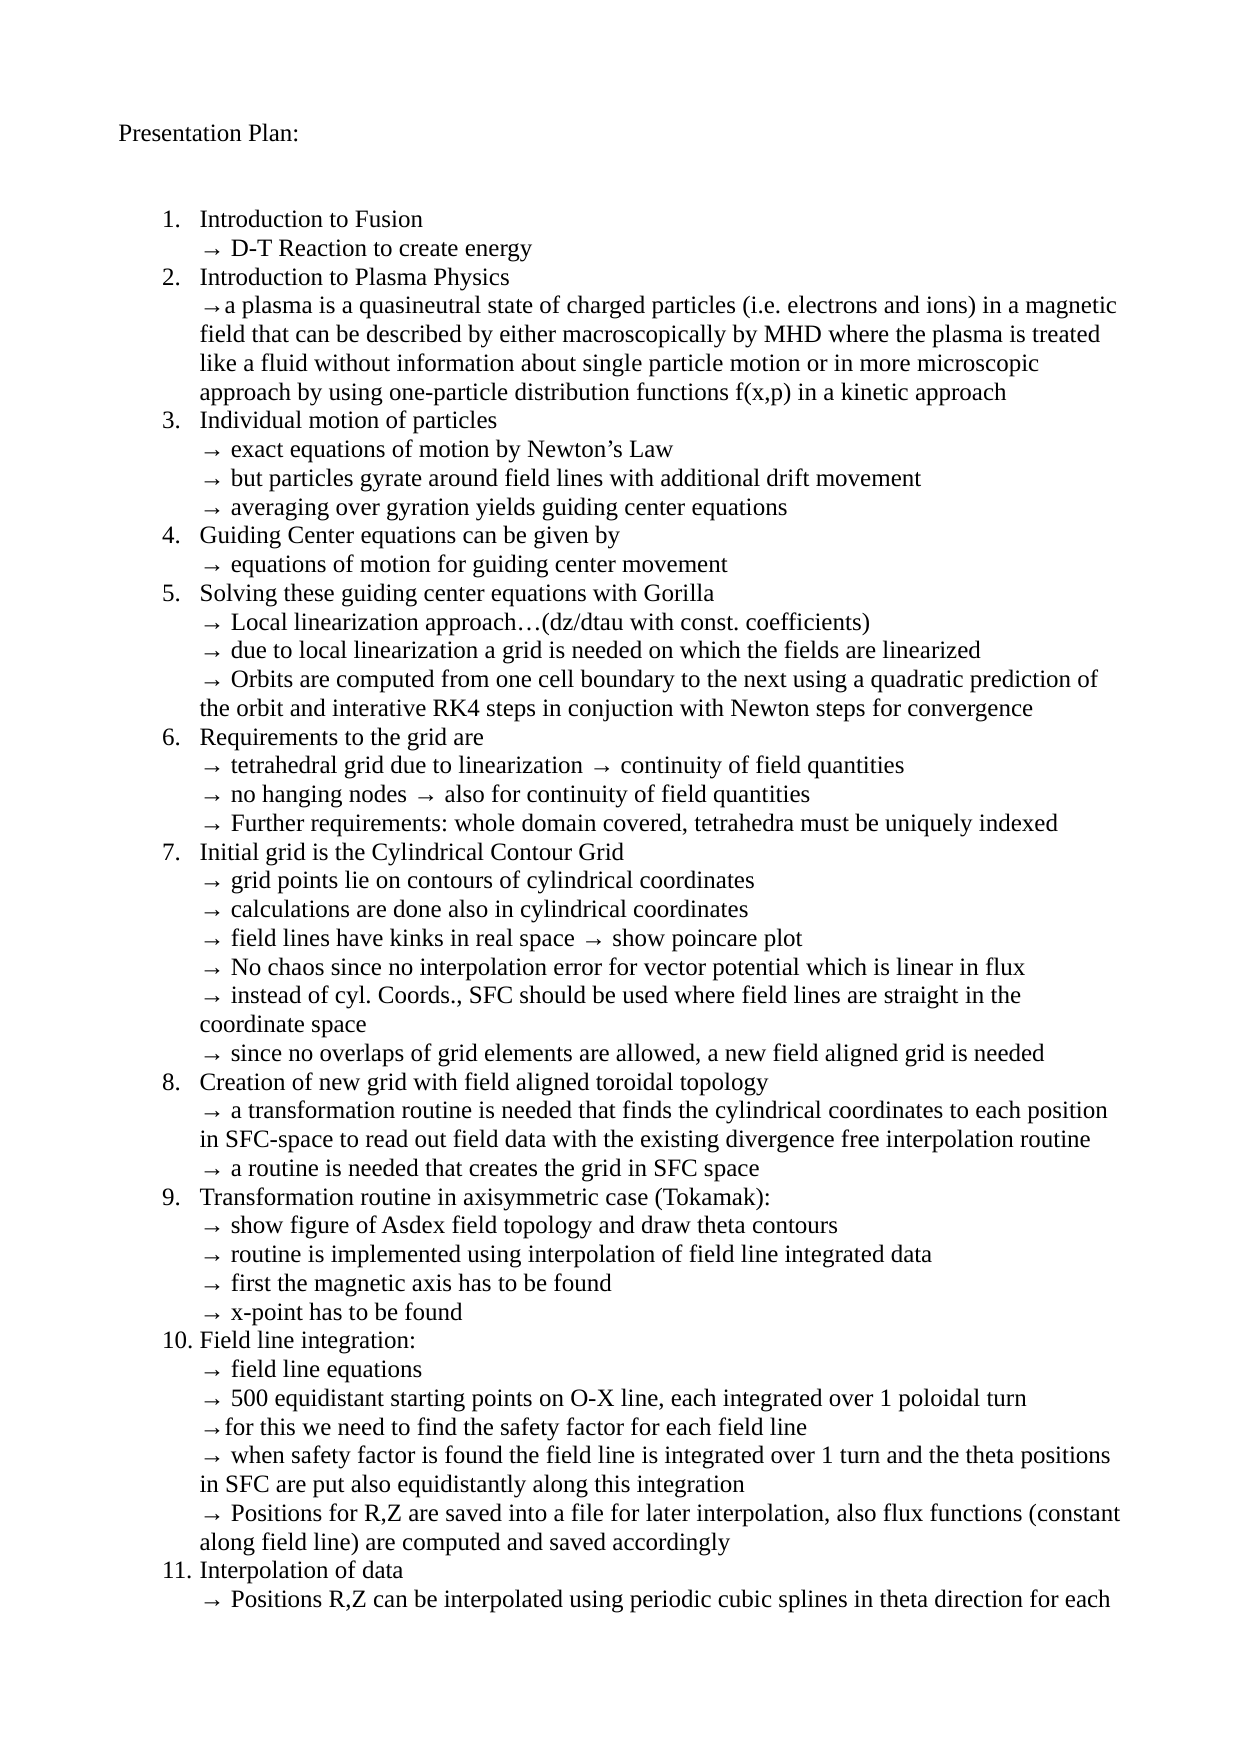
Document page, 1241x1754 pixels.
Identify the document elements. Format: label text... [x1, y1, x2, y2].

list Individual motion of particles → exact equations of motion by Newton’s Law → but particles gyrate around field lines with additional drift movement → averaging over gyration yields guiding center equations [162, 406, 1122, 521]
list Interpolation of data → Positions R,Z can be interpolated using periodic cubic splines in theta direction for each [162, 1556, 1122, 1613]
list Requirements to the grid are → tetrahedral grid due to linearization → continuity of field quantities → no hanging nodes → also for continuity of field quantities → Further requirements: whole domain covered, tetrahedra must be uniquely indexed [162, 722, 1122, 837]
list Field line integration: → field line equations → 500 equidistant starting points on O-X line, each integrated over 1 poloidal turn →for this we need to find the safety factor for each field line → when safety factor is found the field line is integrated over 1 turn and the theta positions in SFC are put also equidistantly along this integration → Positions for R,Z are saved into a file for later interpolation, also flux functions (constant along field line) are computed and saved accordingly [162, 1326, 1122, 1556]
list Creation of new grid with field aligned toroidal topology → a transformation routine is needed that finds the cylindrical coordinates to each position in SFC-space to read out field data with the existing divergence free interpolation routine → a routine is needed that creates the grid in SFC space [162, 1067, 1122, 1182]
list Initial grid is the Cylindrical Contour Grid → grid points lie on contours of cylindrical coordinates → calculations are done also in cylindrical coordinates → field lines have kinks in real space → show poincare plot → No chaos since no interpolation error for vector potential which is linear in flux → instead of cyl. Coords., SFC should be used where field lines are straight in the coordinate space → since no overlaps of grid elements are allowed, a new field aligned grid is needed [162, 837, 1122, 1067]
list Introduction to Plasma Physics →a plasma is a quasineutral state of charged particles (i.e. electrons and ions) in a magnetic field that can be described by either macroscopically by MHD where the plasma is treated like a fluid without information about single particle motion or in more microscopic approach by using one-particle distribution functions f(x,p) in a kinetic approach [162, 262, 1122, 406]
list Solving these guiding center equations with Gorilla → Local linearization approach…(dz/dtau with const. coefficients) → due to local linearization a grid is needed on which the fields are linearized → Orbits are computed from one cell boundary to the next using a quadratic prediction of the orbit and interative RK4 steps in conjuction with Newton steps for convergence [162, 578, 1122, 722]
list Guiding Center equations can be given by → equations of motion for guiding center movement [162, 521, 1122, 578]
list Transformation routine in axisymmetric case (Tokamak): → show figure of Asdex field topology and draw theta contours → routine is implemented using interpolation of field line integrated data → first the magnetic axis has to be found → x-point has to be found [162, 1182, 1122, 1326]
text Presentation Plan: [118, 118, 1122, 147]
list Introduction to Fusion → D-T Reaction to create energy [162, 204, 1122, 262]
